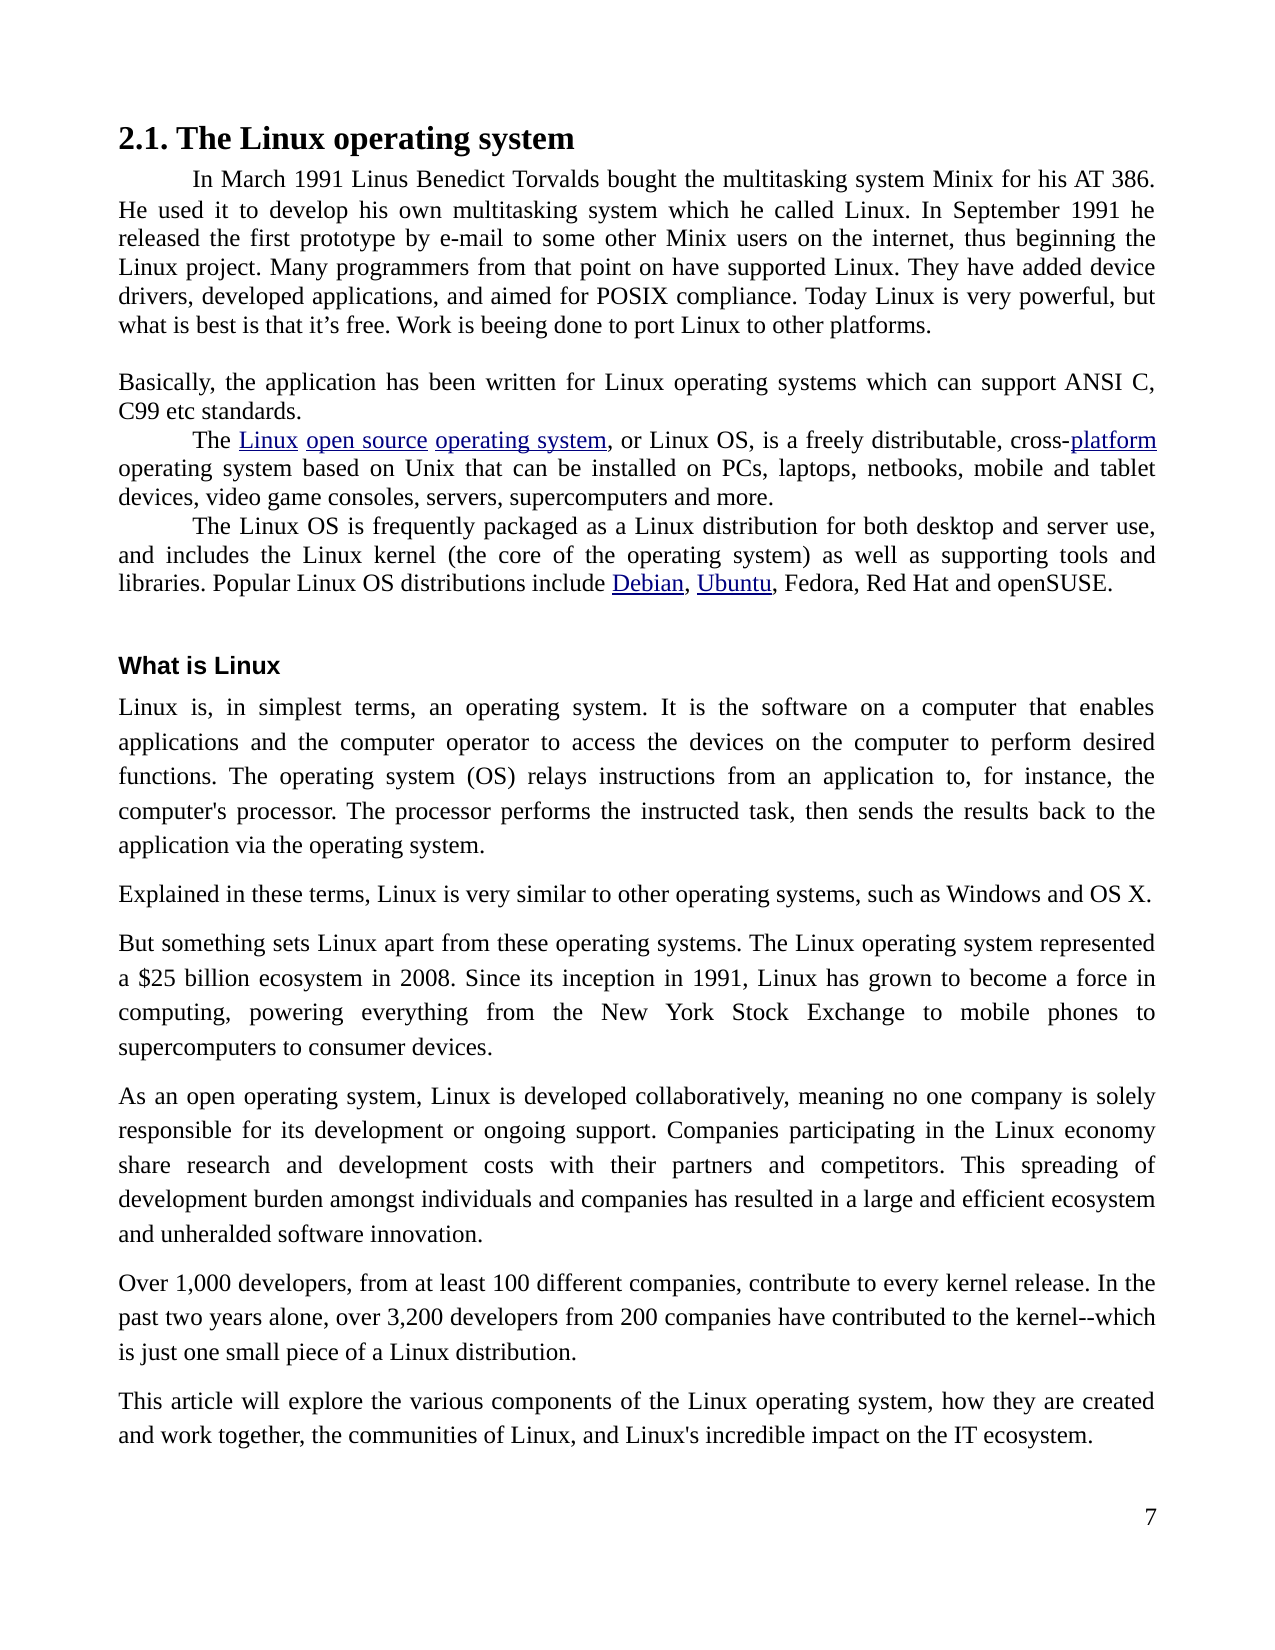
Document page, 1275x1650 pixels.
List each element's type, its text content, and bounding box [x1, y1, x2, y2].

text The Linux OS is frequently packaged as a Linux distribution for both desktop and server use, and includes the Linux kernel (the core of the operating system) as well as supporting tools and libraries. Popular Linux OS distributions include Debian, Ubuntu, Fedora, Red Hat and openSUSE. [118, 511, 1157, 597]
text Explained in these terms, Linux is very similar to other operating systems, such as Windows and OS X. [118, 879, 1157, 908]
text 2.1. The Linux operating system [118, 118, 1157, 156]
text In March 1991 Linus Benedict Torvalds bought the multitasking system Minix for his AT 386. He used it to develop his own multitasking system which he called Linux. In September 1991 he released the first prototype by e-mail to some other Minix users on the internet, thus beginning the Linux project. Many programmers from that point on have supported Linux. They have added device drivers, developed applications, and aimed for POSIX compliance. Today Linux is very powerful, but what is best is that it’s free. Work is beeing done to port Linux to other platforms. [118, 156, 1157, 338]
text The Linux open source operating system, or Linux OS, is a freely distributable, cross-platform operating system based on Unix that can be installed on PCs, laptops, netbooks, mobile and tablet devices, video game consoles, servers, supercomputers and more. [118, 425, 1157, 511]
text This article will explore the various components of the Linux operating system, how they are created and work together, the communities of Linux, and Linux's incredible impact on the IT ecosystem. [118, 1386, 1157, 1449]
text Over 1,000 developers, from at least 100 different companies, contribute to every kernel release. In the past two years alone, over 3,200 developers from 200 companies have contributed to the kernel--which is just one small piece of a Linux distribution. [118, 1268, 1157, 1366]
text Basically, the application has been written for Linux operating systems which can support ANSI C, C99 etc standards. [118, 367, 1157, 425]
text As an open operating system, Linux is developed collaboratively, meaning no one company is solely responsible for its development or ongoing support. Companies participating in the Linux economy share research and development costs with their partners and competitors. This spreading of development burden amongst individuals and companies has resulted in a large and efficient ecosystem and unheralded software innovation. [118, 1081, 1157, 1247]
text Linux is, in simplest terms, an operating system. It is the software on a computer that enables applications and the computer operator to access the devices on the computer to perform desired functions. The operating system (OS) relays instructions from an application to, for instance, the computer's processor. The processor performs the instructed task, then sends the results back to the application via the operating system. [118, 692, 1157, 859]
subtitle What is Linux [118, 651, 1157, 680]
text But something sets Linux apart from these operating systems. The Linux operating system represented a $25 billion ecosystem in 2008. Since its inception in 1991, Linux has grown to become a force in computing, powering everything from the New York Stock Exchange to mobile phones to supercomputers to consumer devices. [118, 928, 1157, 1061]
